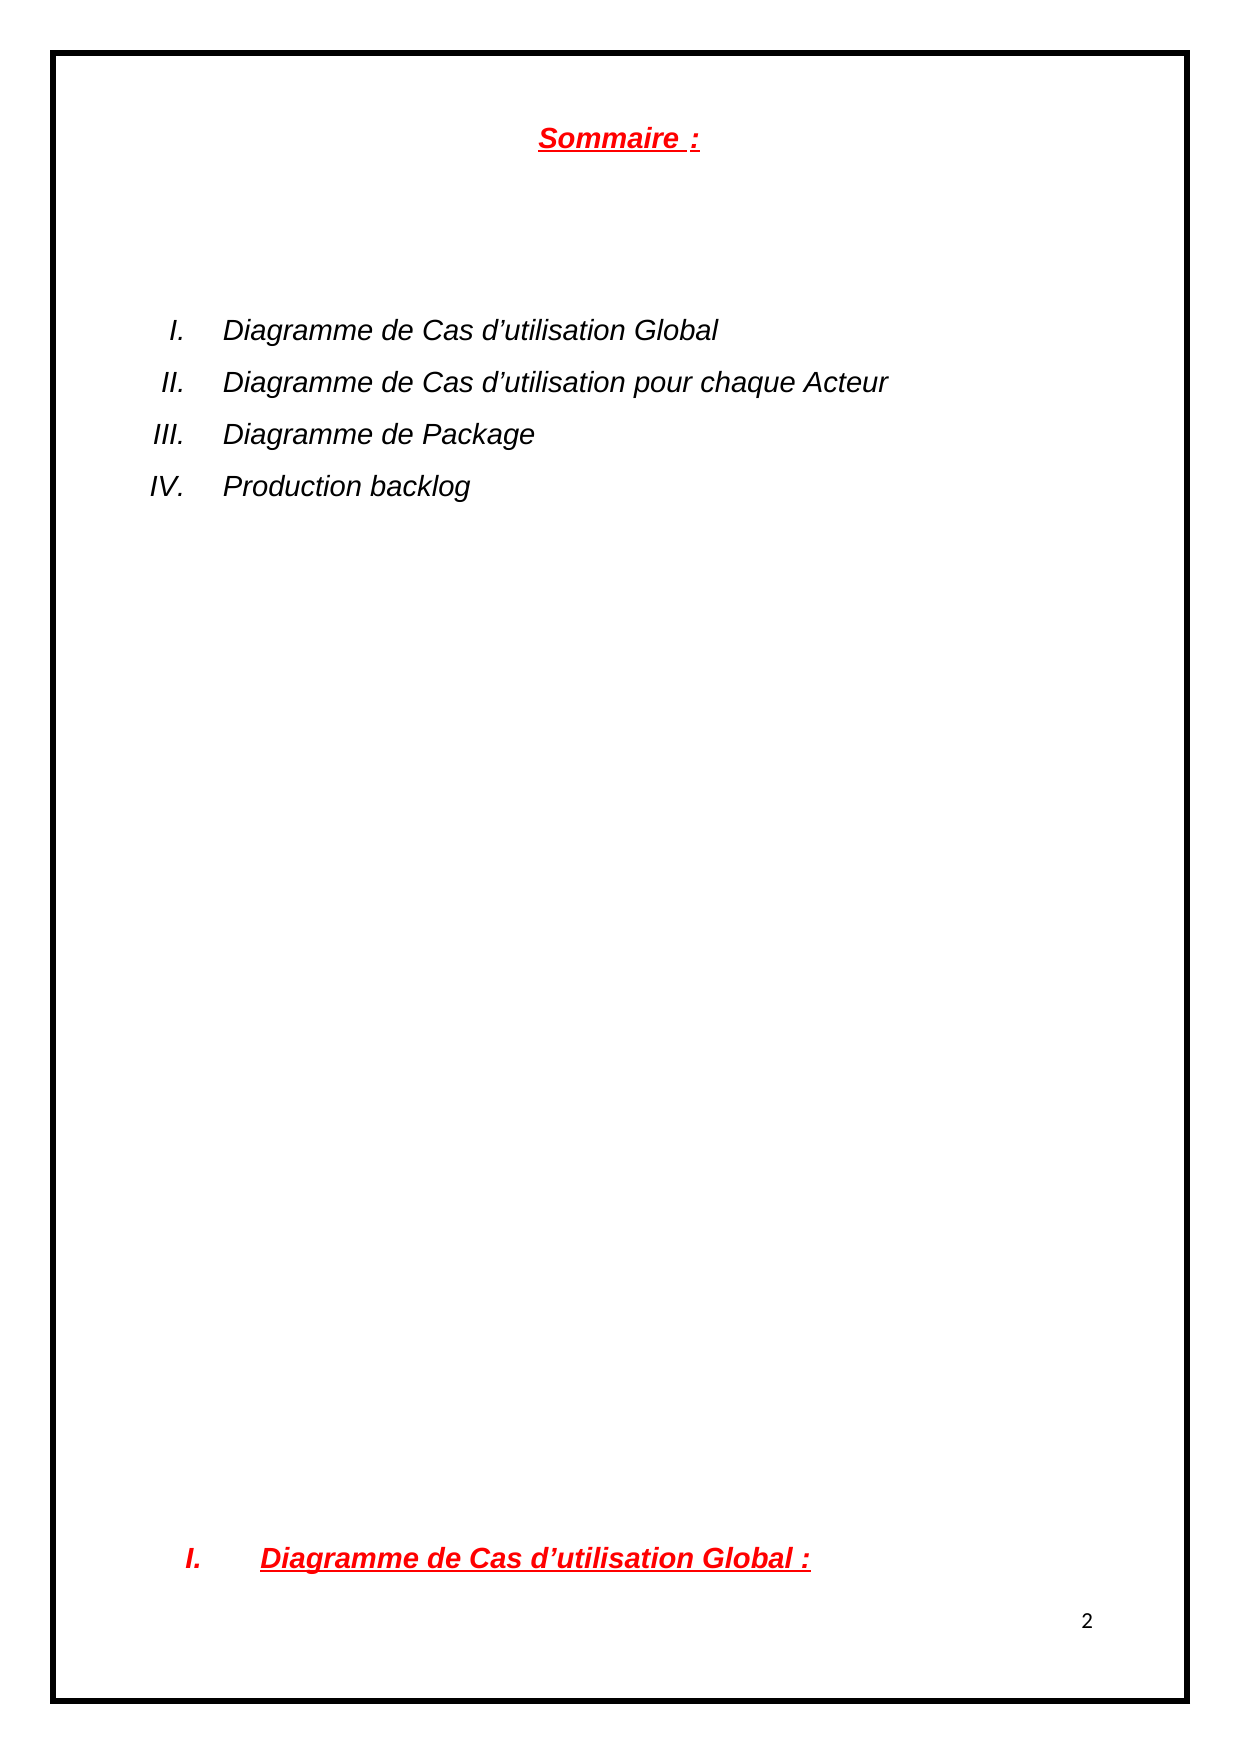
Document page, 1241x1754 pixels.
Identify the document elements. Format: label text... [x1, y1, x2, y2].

list Diagramme de Cas d’utilisation Global [185, 313, 1093, 346]
list Diagramme de Cas d’utilisation pour chaque Acteur [185, 365, 1093, 398]
list Diagramme de Package [185, 417, 1093, 451]
list Production backlog [185, 469, 1093, 503]
text Sommaire : [148, 121, 1093, 155]
list Diagramme de Cas d’utilisation Global : [185, 1541, 1093, 1575]
